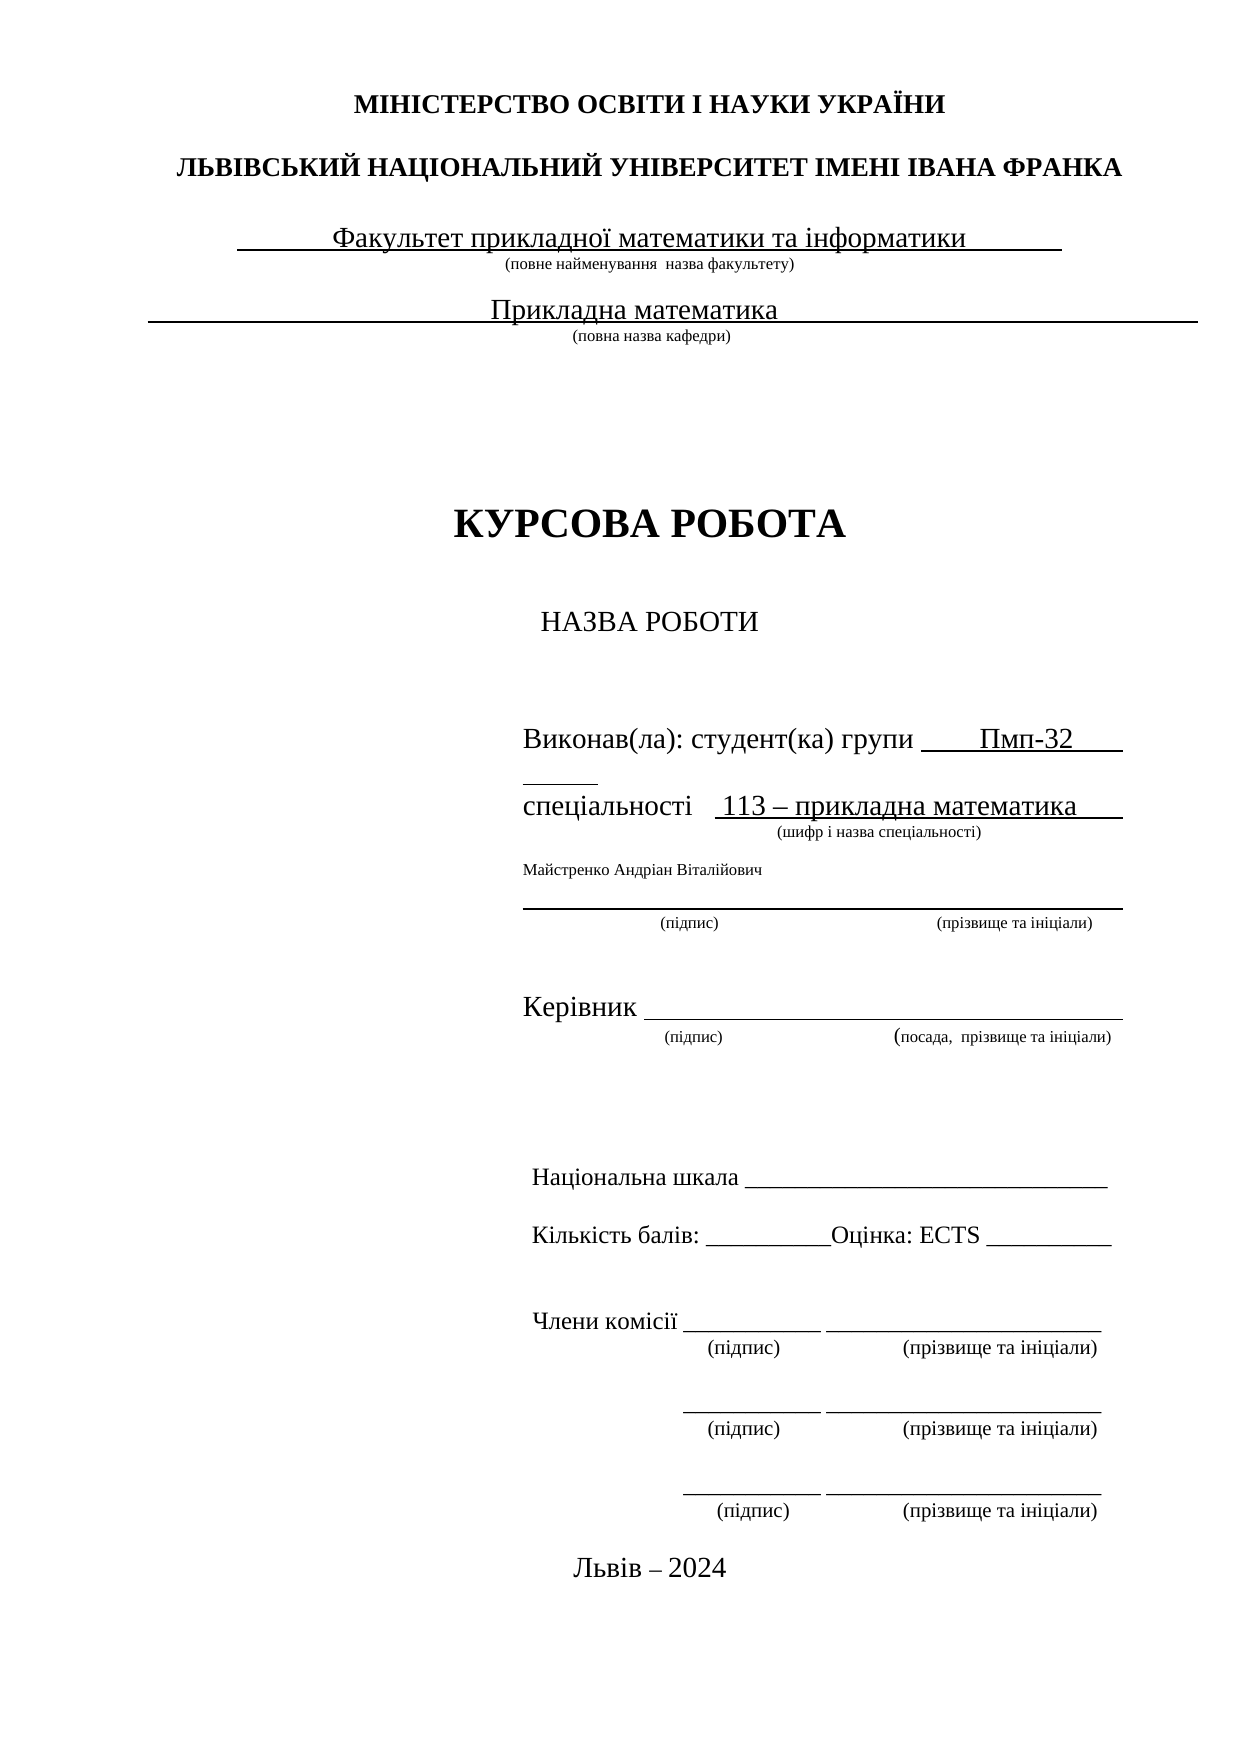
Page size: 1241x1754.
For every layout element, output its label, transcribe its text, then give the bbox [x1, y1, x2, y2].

text Члени комісії ___________ ______________________ [148, 1306, 1107, 1335]
text Кількість балів: __________Оцінка: ECTS __________ [413, 1220, 1152, 1248]
text КУРСОВА РОБОТА [148, 498, 1152, 546]
text Львів – 2024 [148, 1551, 1152, 1613]
text ___________ ______________________ [148, 1469, 1107, 1498]
text Національна шкала _____________________________ [413, 1162, 1152, 1191]
text спеціальності 113 – прикладна математика [523, 788, 1152, 822]
text ___________ ______________________ [148, 1387, 1107, 1416]
text (підпис) (прізвище та ініціали) [148, 1416, 1107, 1440]
text Прикладна математика [148, 292, 1152, 321]
text МІНІСТЕРСТВО ОСВІТИ І НАУКИ УКРАЇНИ [148, 88, 1152, 120]
text Факультет прикладної математики та інформатики [148, 220, 1152, 254]
text Виконав(ла): студент(ка) групи Пмп-32 [523, 721, 1152, 788]
text Керівник [523, 989, 1152, 1023]
text ЛЬВІВСЬКИЙ НАЦІОНАЛЬНИЙ УНІВЕРСИТЕТ ІМЕНІ ІВАНА ФРАНКА [148, 151, 1152, 182]
text (шифр і назва спеціальності) [523, 822, 1152, 841]
text Майстренко Андріан Віталійович [523, 860, 1152, 879]
text (підпис) (прізвище та ініціали) [148, 1335, 1107, 1359]
text (підпис) (прізвище та ініціали) [523, 913, 1152, 932]
text (підпис) (посада, прізвище та ініціали) [523, 1023, 1152, 1047]
text (повна назва кафедри) [148, 326, 1152, 345]
text (повне найменування назва факультету) [148, 254, 1152, 273]
text (підпис) (прізвище та ініціали) [148, 1498, 1107, 1522]
text НАЗВА РОБОТИ [207, 604, 1093, 637]
